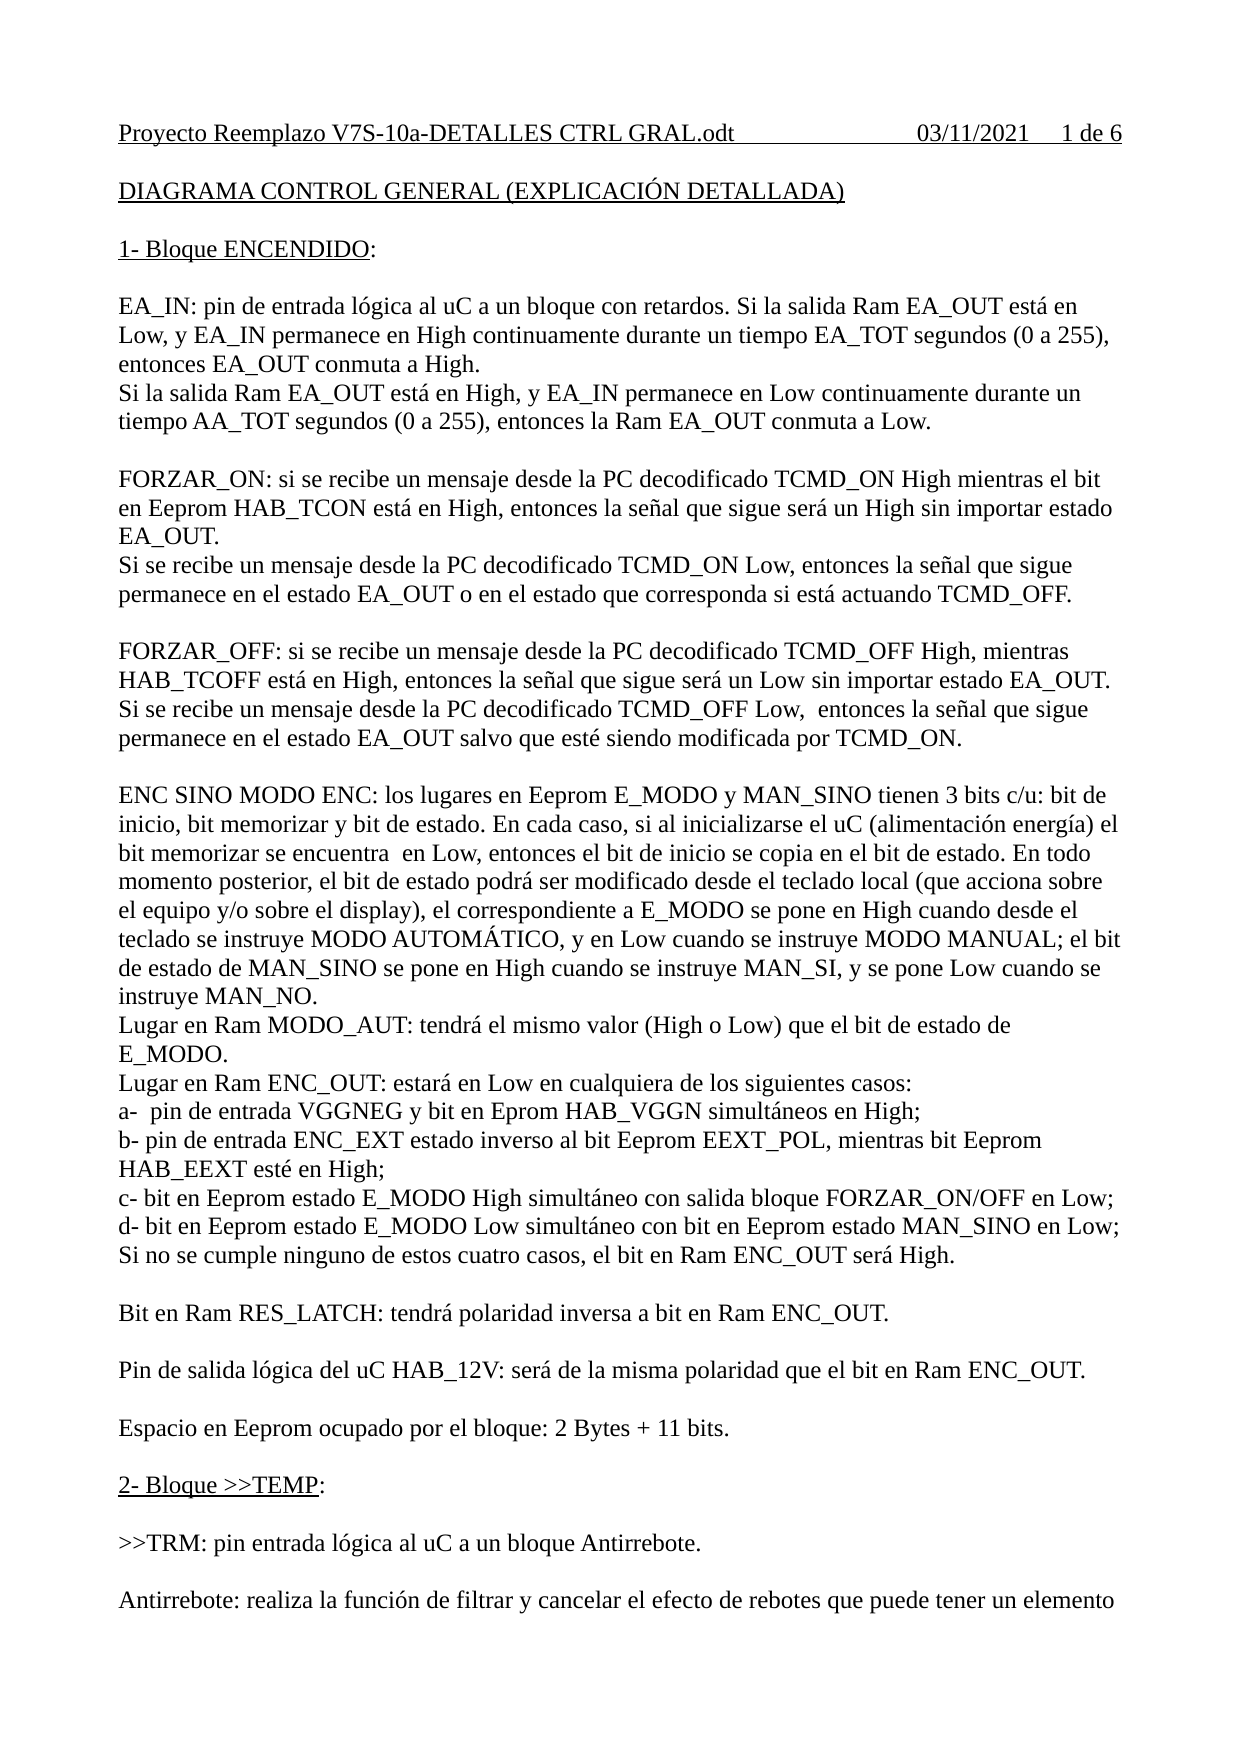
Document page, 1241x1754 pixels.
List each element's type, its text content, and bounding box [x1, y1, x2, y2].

text Bit en Ram RES_LATCH: tendrá polaridad inversa a bit en Ram ENC_OUT. [118, 1298, 1122, 1326]
text a- pin de entrada VGGNEG y bit en Eprom HAB_VGGN simultáneos en High; [118, 1096, 1122, 1125]
text 1- Bloque ENCENDIDO: [118, 234, 1122, 263]
text Si no se cumple ninguno de estos cuatro casos, el bit en Ram ENC_OUT será High. [118, 1240, 1122, 1298]
text Espacio en Eeprom ocupado por el bloque: 2 Bytes + 11 bits. [118, 1413, 1122, 1441]
text >>TRM: pin entrada lógica al uC a un bloque Antirrebote. [118, 1528, 1122, 1556]
text FORZAR_OFF: si se recibe un mensaje desde la PC decodificado TCMD_OFF High, mientras HAB_TCOFF está en High, entonces la señal que sigue será un Low sin importar estado EA_OUT. [118, 636, 1122, 694]
text 2- Bloque >>TEMP: [118, 1470, 1122, 1499]
text EA_IN: pin de entrada lógica al uC a un bloque con retardos. Si la salida Ram EA_OUT está en Low, y EA_IN permanece en High continuamente durante un tiempo EA_TOT segundos (0 a 255), entonces EA_OUT conmuta a High. [118, 291, 1122, 378]
text c- bit en Eeprom estado E_MODO High simultáneo con salida bloque FORZAR_ON/OFF en Low; [118, 1183, 1122, 1211]
text Lugar en Ram MODO_AUT: tendrá el mismo valor (High o Low) que el bit de estado de E_MODO. [118, 1010, 1122, 1068]
text Si se recibe un mensaje desde la PC decodificado TCMD_OFF Low, entonces la señal que sigue permanece en el estado EA_OUT salvo que esté siendo modificada por TCMD_ON. [118, 694, 1122, 751]
text DIAGRAMA CONTROL GENERAL (EXPLICACIÓN DETALLADA) [118, 176, 1122, 205]
text Si se recibe un mensaje desde la PC decodificado TCMD_ON Low, entonces la señal que sigue permanece en el estado EA_OUT o en el estado que corresponda si está actuando TCMD_OFF. [118, 550, 1122, 608]
text ENC SINO MODO ENC: los lugares en Eeprom E_MODO y MAN_SINO tienen 3 bits c/u: bit de inicio, bit memorizar y bit de estado. En cada caso, si al inicializarse el uC (alimentación energía) el bit memorizar se encuentra en Low, entonces el bit de inicio se copia en el bit de estado. En todo momento posterior, el bit de estado podrá ser modificado desde el teclado local (que acciona sobre el equipo y/o sobre el display), el correspondiente a E_MODO se pone en High cuando desde el teclado se instruye MODO AUTOMÁTICO, y en Low cuando se instruye MODO MANUAL; el bit de estado de MAN_SINO se pone en High cuando se instruye MAN_SI, y se pone Low cuando se instruye MAN_NO. [118, 780, 1122, 1010]
text Antirrebote: realiza la función de filtrar y cancelar el efecto de rebotes que puede tener un elemento [118, 1585, 1122, 1614]
text FORZAR_ON: si se recibe un mensaje desde la PC decodificado TCMD_ON High mientras el bit en Eeprom HAB_TCON está en High, entonces la señal que sigue será un High sin importar estado EA_OUT. [118, 464, 1122, 550]
text b- pin de entrada ENC_EXT estado inverso al bit Eeprom EEXT_POL, mientras bit Eeprom HAB_EEXT esté en High; [118, 1125, 1122, 1183]
text d- bit en Eeprom estado E_MODO Low simultáneo con bit en Eeprom estado MAN_SINO en Low; [118, 1211, 1122, 1240]
text Pin de salida lógica del uC HAB_12V: será de la misma polaridad que el bit en Ram ENC_OUT. [118, 1355, 1122, 1384]
text Si la salida Ram EA_OUT está en High, y EA_IN permanece en Low continuamente durante un tiempo AA_TOT segundos (0 a 255), entonces la Ram EA_OUT conmuta a Low. [118, 378, 1122, 435]
text Lugar en Ram ENC_OUT: estará en Low en cualquiera de los siguientes casos: [118, 1068, 1122, 1096]
